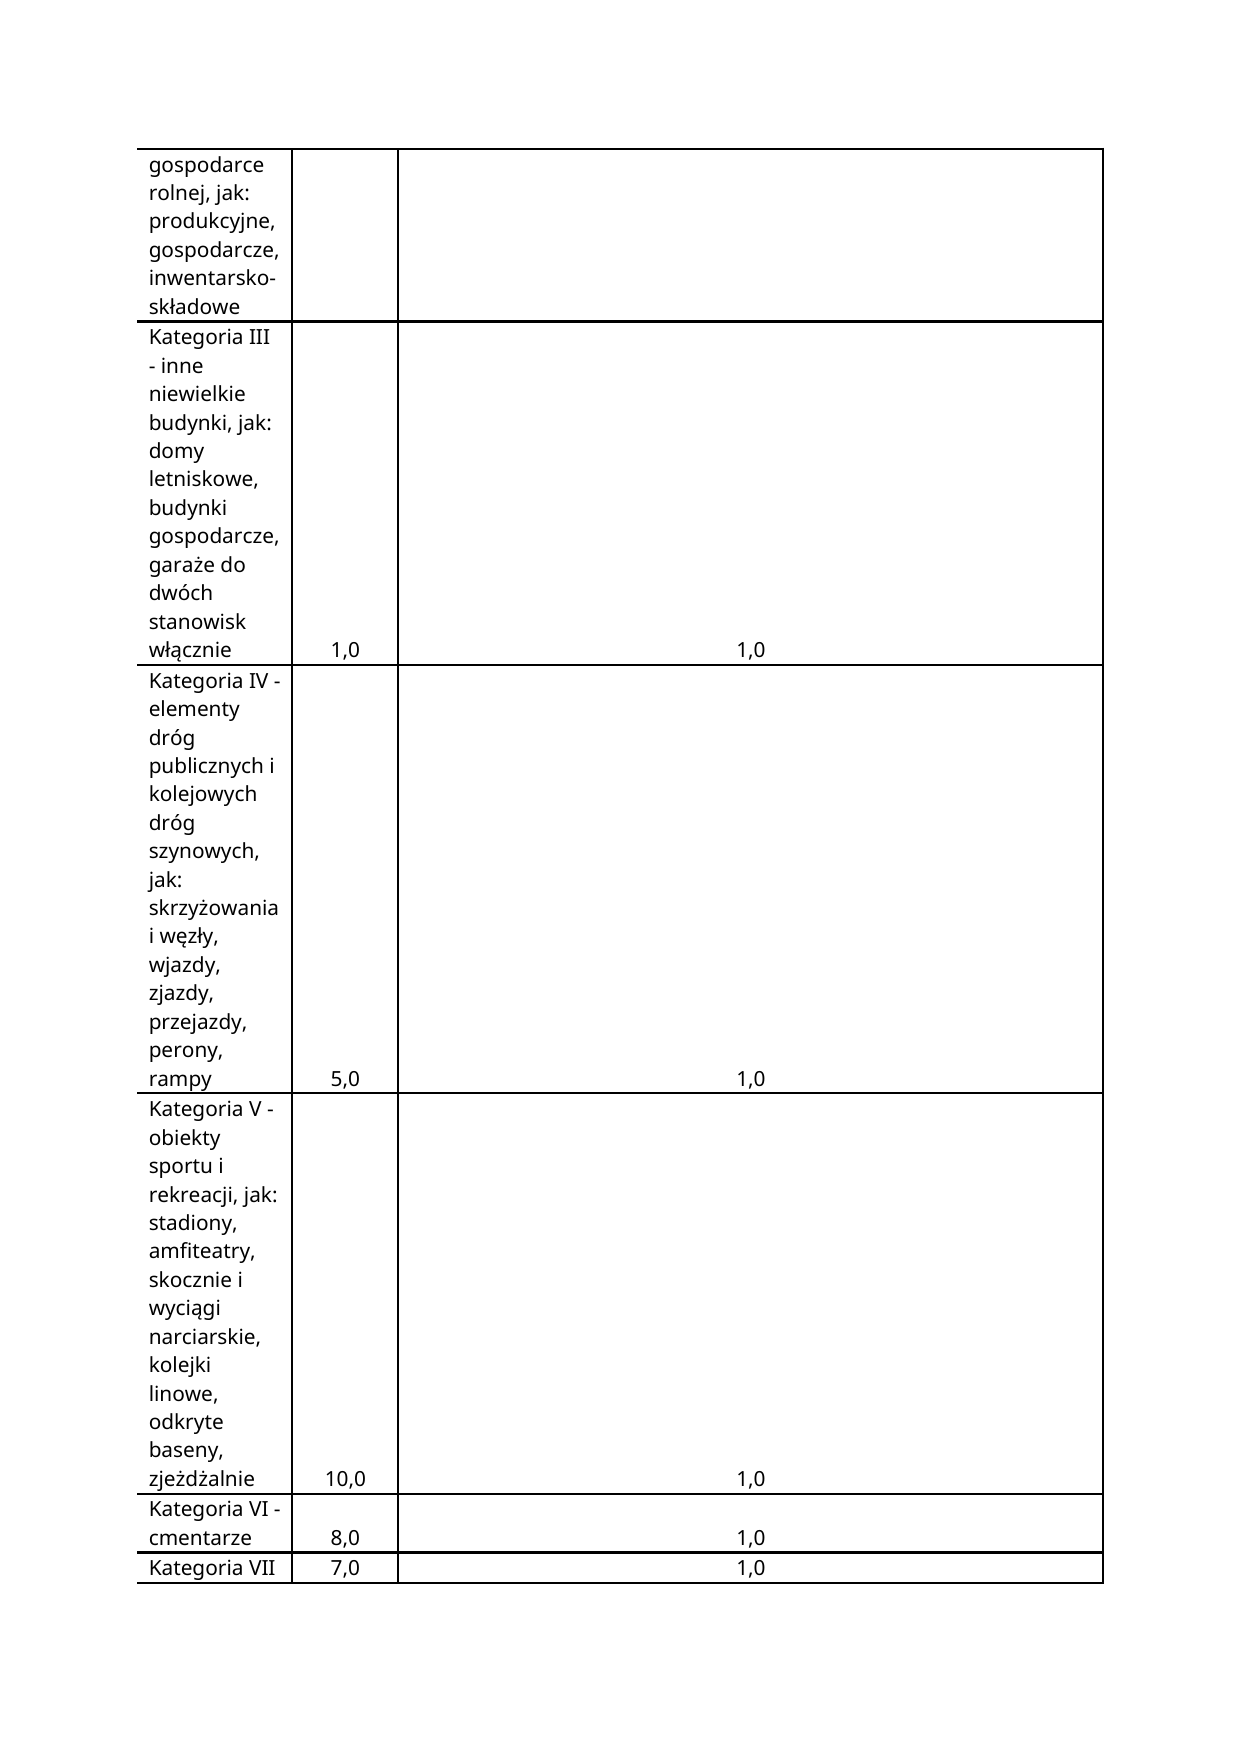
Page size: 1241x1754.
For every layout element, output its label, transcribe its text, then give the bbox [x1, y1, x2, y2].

table_cell Kategoria VI - cmentarze [137, 1495, 291, 1551]
table_cell 1,0 [293, 323, 397, 664]
table_cell 1,0 [399, 1554, 1102, 1582]
table_cell 1,0 [399, 323, 1102, 664]
table_cell 5,0 [293, 666, 397, 1092]
table_cell Kategoria VII [137, 1554, 291, 1582]
table_cell Kategoria IV - elementy dróg publicznych i kolejowych dróg szynowych, jak: skrzyżowania i węzły, wjazdy, zjazdy, przejazdy, perony, rampy [137, 666, 291, 1092]
table_cell gospodarce rolnej, jak: produkcyjne, gospodarcze, inwentarsko-składowe [137, 150, 291, 320]
table_cell [399, 150, 1102, 320]
table_cell Kategoria V - obiekty sportu i rekreacji, jak: stadiony, amfiteatry, skocznie i wyciągi narciarskie, kolejki linowe, odkryte baseny, zjeżdżalnie [137, 1094, 291, 1492]
table_cell Kategoria III - inne niewielkie budynki, jak: domy letniskowe, budynki gospodarcze, garaże do dwóch stanowisk włącznie [137, 323, 291, 664]
table_cell 10,0 [293, 1094, 397, 1492]
table_cell 1,0 [399, 1495, 1102, 1551]
table_cell 1,0 [399, 666, 1102, 1092]
table_cell 1,0 [399, 1094, 1102, 1492]
table_cell [293, 150, 397, 320]
table_cell 7,0 [293, 1554, 397, 1582]
table_cell 8,0 [293, 1495, 397, 1551]
